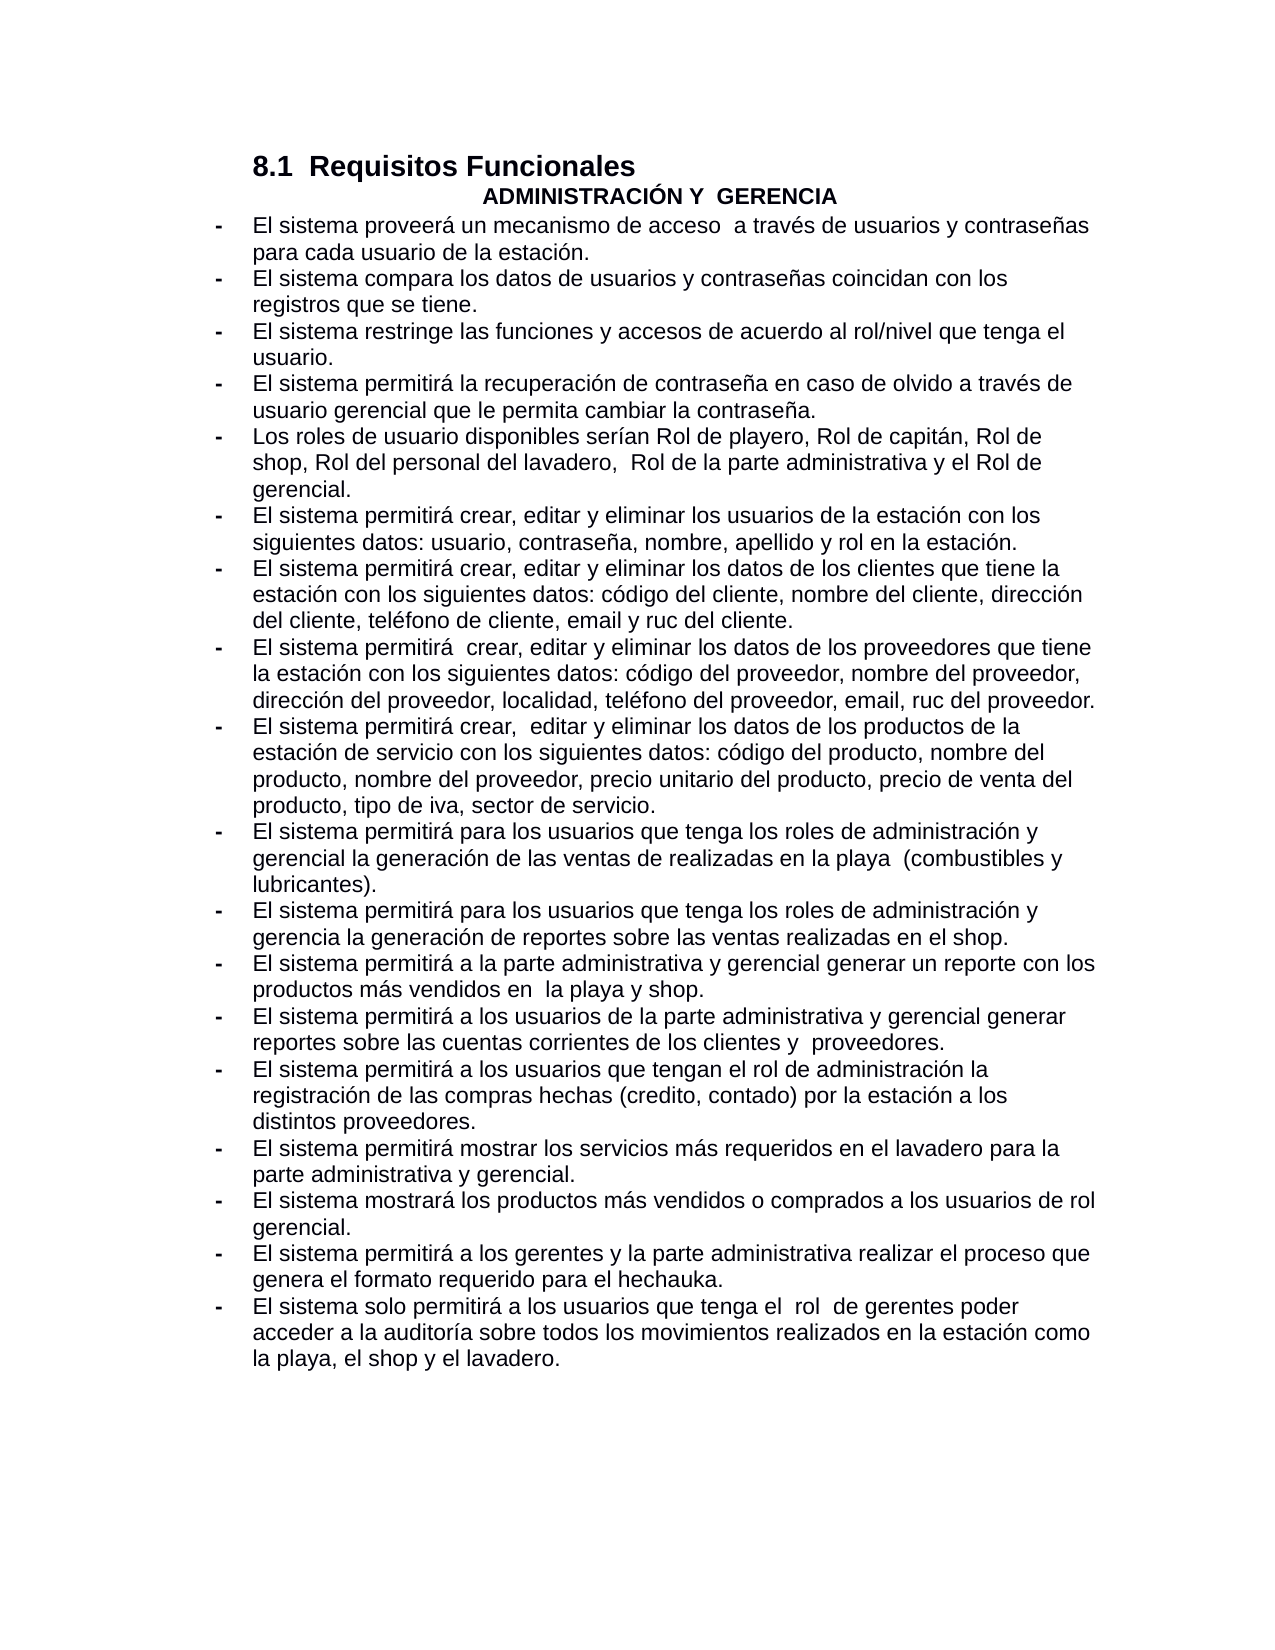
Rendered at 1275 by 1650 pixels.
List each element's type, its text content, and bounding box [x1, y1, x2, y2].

list El sistema permitirá crear, editar y eliminar los datos de los proveedores que tiene la estación con los siguientes datos: código del proveedor, nombre del proveedor, dirección del proveedor, localidad, teléfono del proveedor, email, ruc del proveedor. [215, 632, 1098, 711]
list El sistema permitirá crear, editar y eliminar los datos de los productos de la estación de servicio con los siguientes datos: código del producto, nombre del producto, nombre del proveedor, precio unitario del producto, precio de venta del producto, tipo de iva, sector de servicio. [215, 711, 1098, 817]
list Los roles de usuario disponibles serían Rol de playero, Rol de capitán, Rol de shop, Rol del personal del lavadero, Rol de la parte administrativa y el Rol de gerencial. [215, 421, 1098, 501]
list El sistema mostrará los productos más vendidos o comprados a los usuarios de rol gerencial. [215, 1186, 1098, 1238]
list El sistema permitirá crear, editar y eliminar los usuarios de la estación con los siguientes datos: usuario, contraseña, nombre, apellido y rol en la estación. [215, 501, 1098, 553]
list El sistema proveerá un mecanismo de acceso a través de usuarios y contraseñas para cada usuario de la estación. [215, 212, 1098, 263]
list El sistema compara los datos de usuarios y contraseñas coincidan con los registros que se tiene. [215, 263, 1098, 316]
list El sistema permitirá para los usuarios que tenga los roles de administración y gerencia la generación de reportes sobre las ventas realizadas en el shop. [215, 896, 1098, 948]
list El sistema permitirá mostrar los servicios más requeridos en el lavadero para la parte administrativa y gerencial. [215, 1133, 1098, 1186]
list El sistema permitirá para los usuarios que tenga los roles de administración y gerencial la generación de las ventas de realizadas en la playa (combustibles y lubricantes). [215, 817, 1098, 896]
list El sistema permitirá crear, editar y eliminar los datos de los clientes que tiene la estación con los siguientes datos: código del cliente, nombre del cliente, dirección del cliente, teléfono de cliente, email y ruc del cliente. [215, 553, 1098, 632]
text ADMINISTRACIÓN Y GERENCIA [177, 181, 1098, 209]
list El sistema permitirá a los usuarios que tengan el rol de administración la registración de las compras hechas (credito, contado) por la estación a los distintos proveedores. [215, 1054, 1098, 1133]
list El sistema permitirá a los usuarios de la parte administrativa y gerencial generar reportes sobre las cuentas corrientes de los clientes y proveedores. [215, 1001, 1098, 1054]
list El sistema permitirá a la parte administrativa y gerencial generar un reporte con los productos más vendidos en la playa y shop. [215, 948, 1098, 1001]
text 8.1 Requisitos Funcionales [177, 149, 1098, 181]
list El sistema permitirá la recuperación de contraseña en caso de olvido a través de usuario gerencial que le permita cambiar la contraseña. [215, 369, 1098, 421]
list El sistema permitirá a los gerentes y la parte administrativa realizar el proceso que genera el formato requerido para el hechauka. [215, 1238, 1098, 1291]
list El sistema restringe las funciones y accesos de acuerdo al rol/nivel que tenga el usuario. [215, 316, 1098, 369]
list El sistema solo permitirá a los usuarios que tenga el rol de gerentes poder acceder a la auditoría sobre todos los movimientos realizados en la estación como la playa, el shop y el lavadero. [215, 1291, 1098, 1372]
